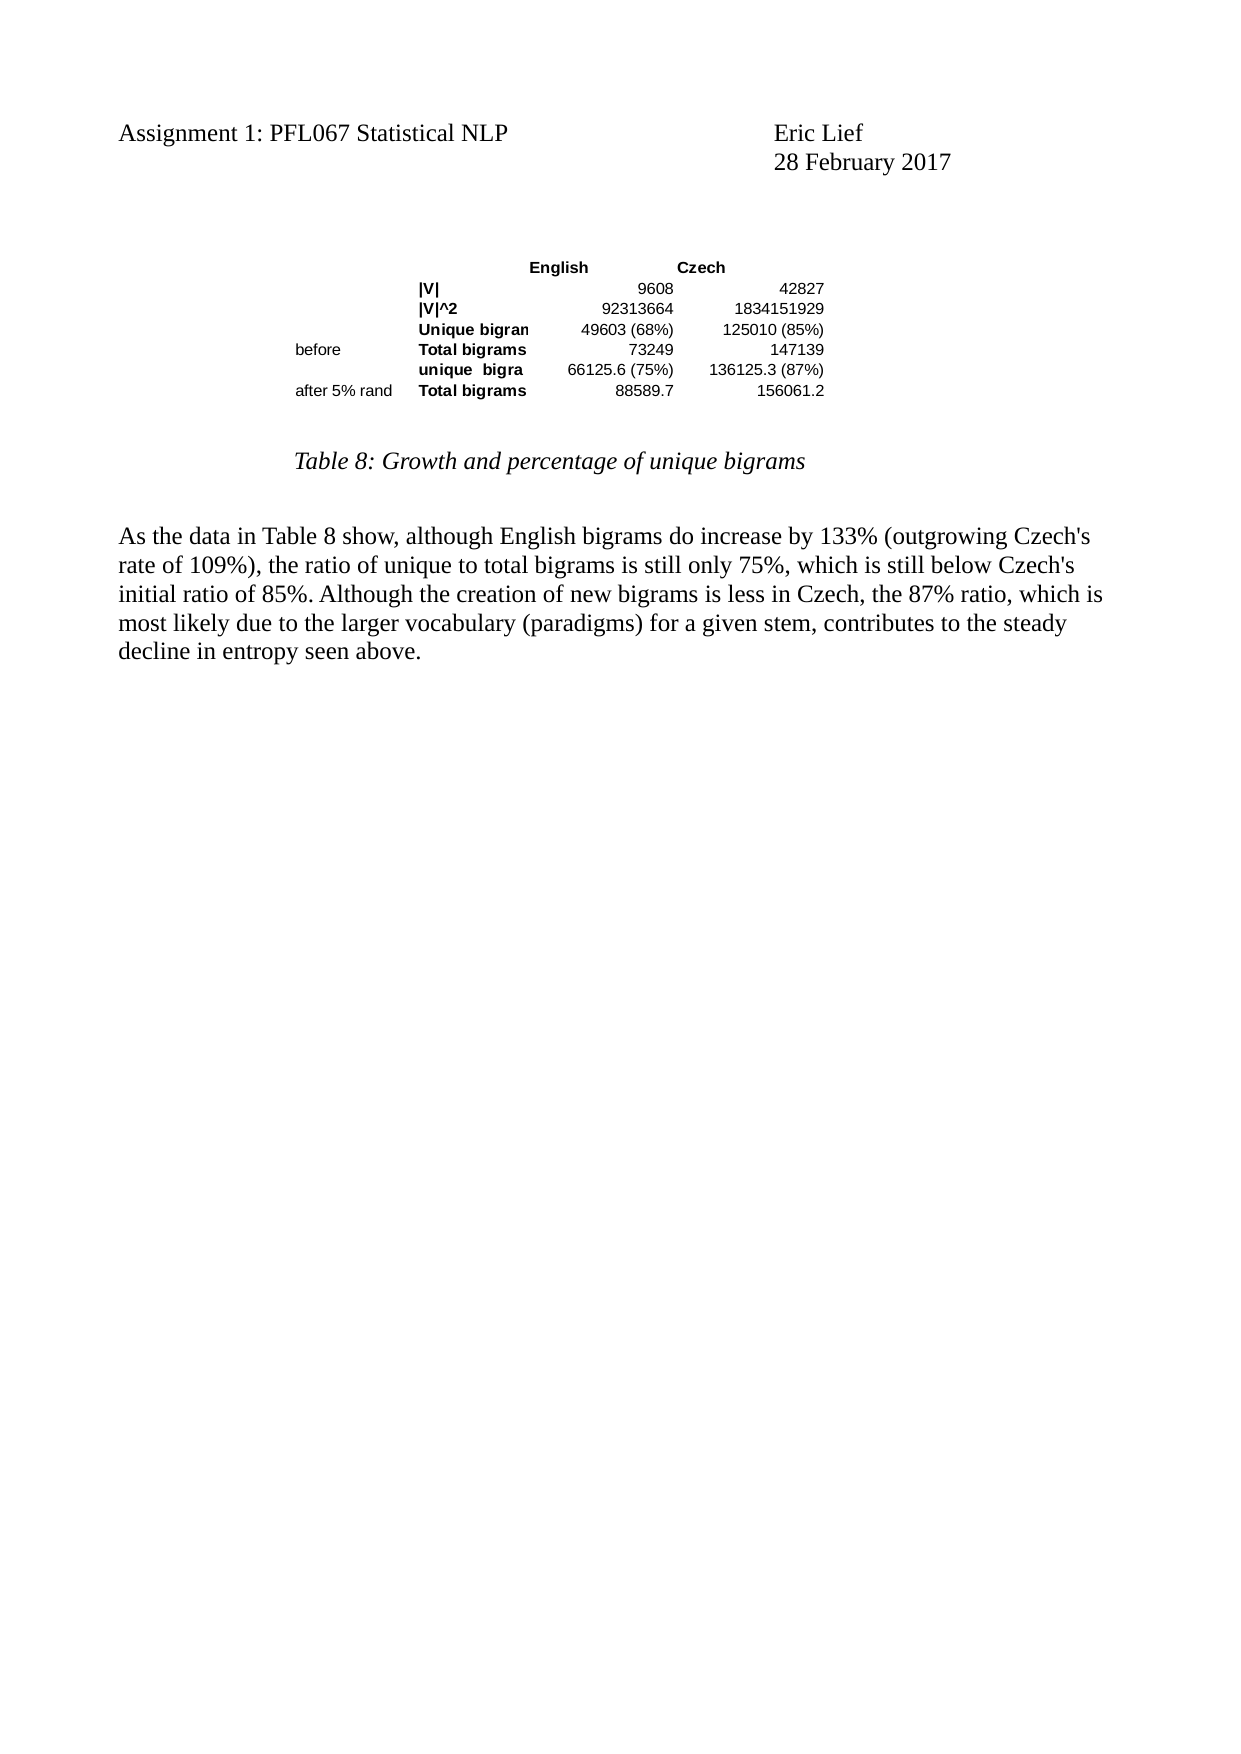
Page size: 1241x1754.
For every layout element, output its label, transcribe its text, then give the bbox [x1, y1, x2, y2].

text As the data in Table 8 show, although English bigrams do increase by 133% (outgrowing Czech's rate of 109%), the ratio of unique to total bigrams is still only 75%, which is still below Czech's initial ratio of 85%. Although the creation of new bigrams is less in Czech, the 87% ratio, which is most likely due to the larger vocabulary (paradigms) for a given stem, contributes to the steady decline in entropy seen above. [118, 521, 1122, 665]
text Table 8: Growth and percentage of unique bigrams [294, 258, 933, 474]
